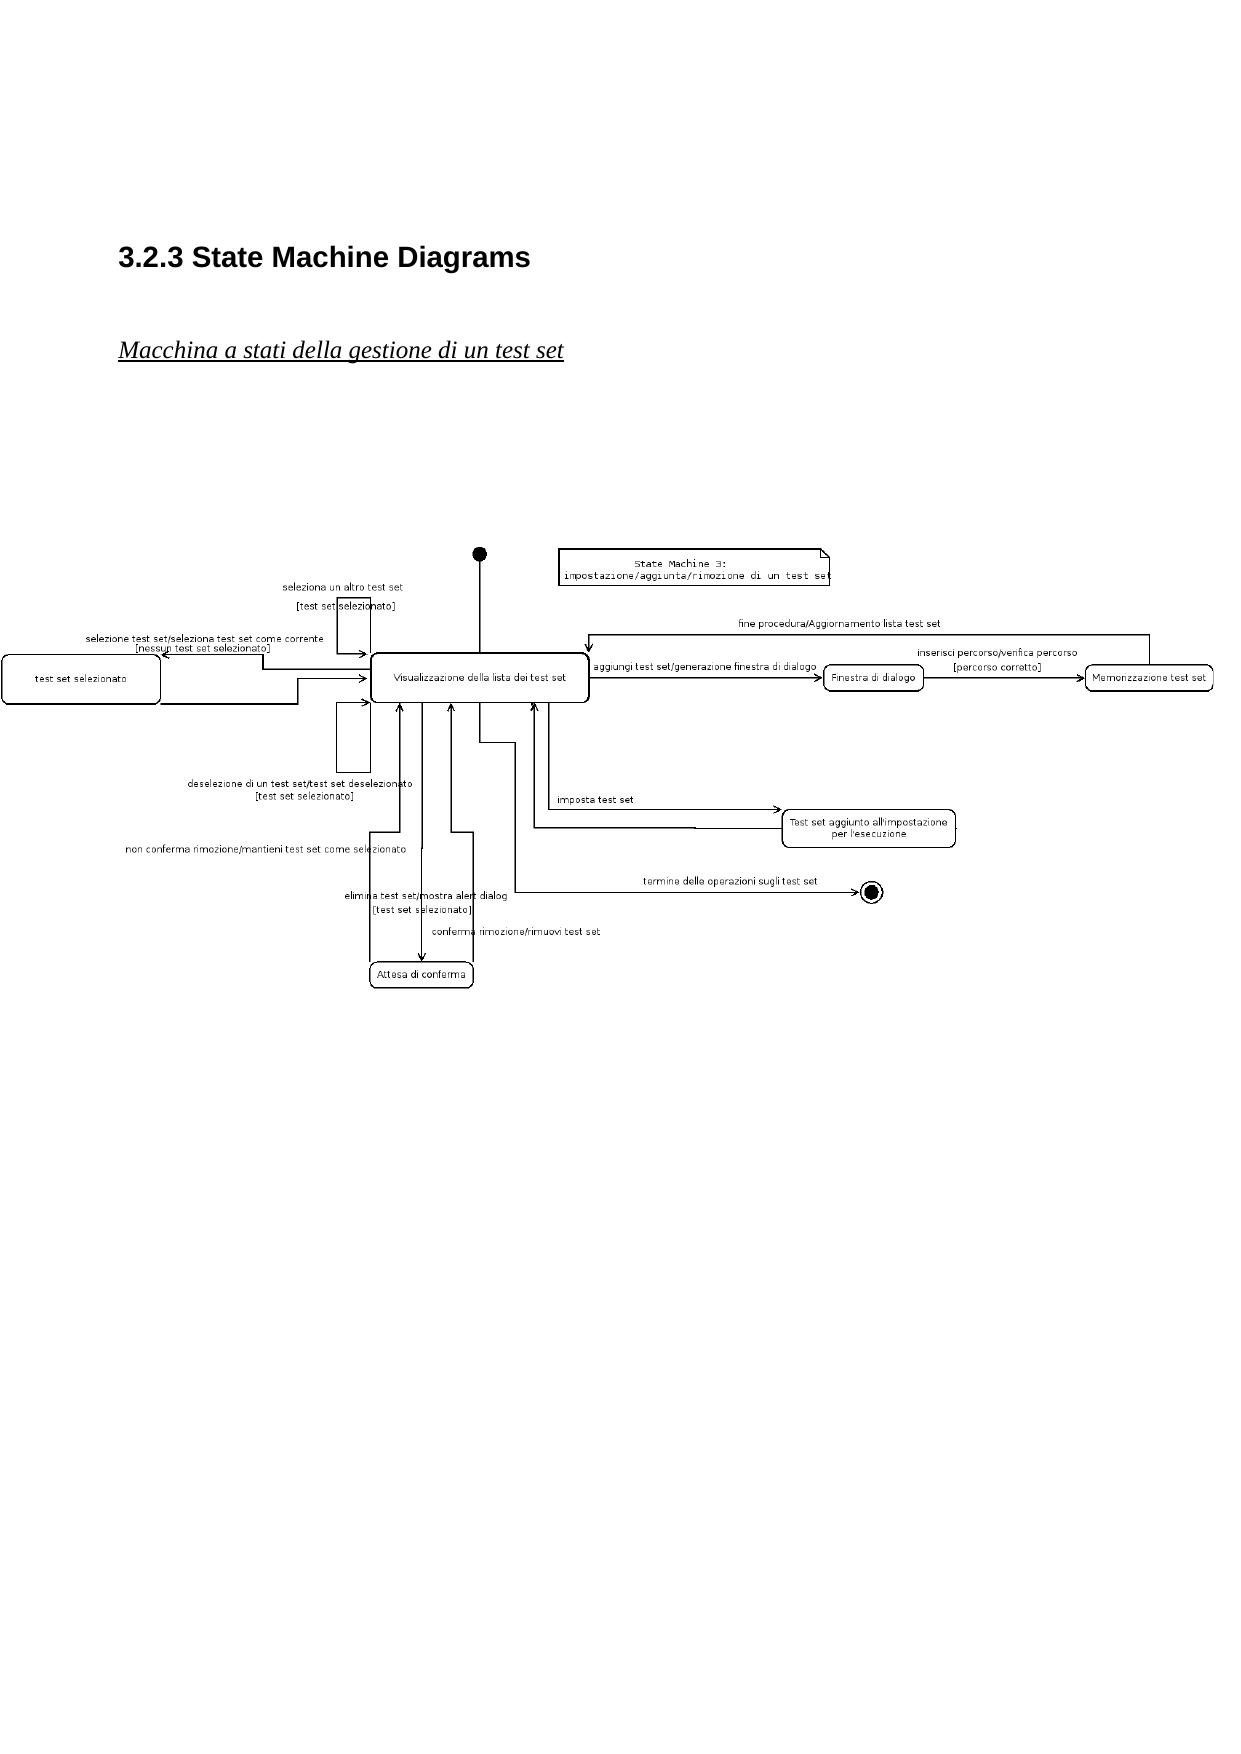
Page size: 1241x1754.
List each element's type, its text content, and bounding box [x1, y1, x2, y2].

text Macchina a stati della gestione di un test set [118, 335, 1122, 364]
subtitle 3.2.3 State Machine Diagrams [118, 240, 1122, 273]
picture [0, 545, 1214, 989]
